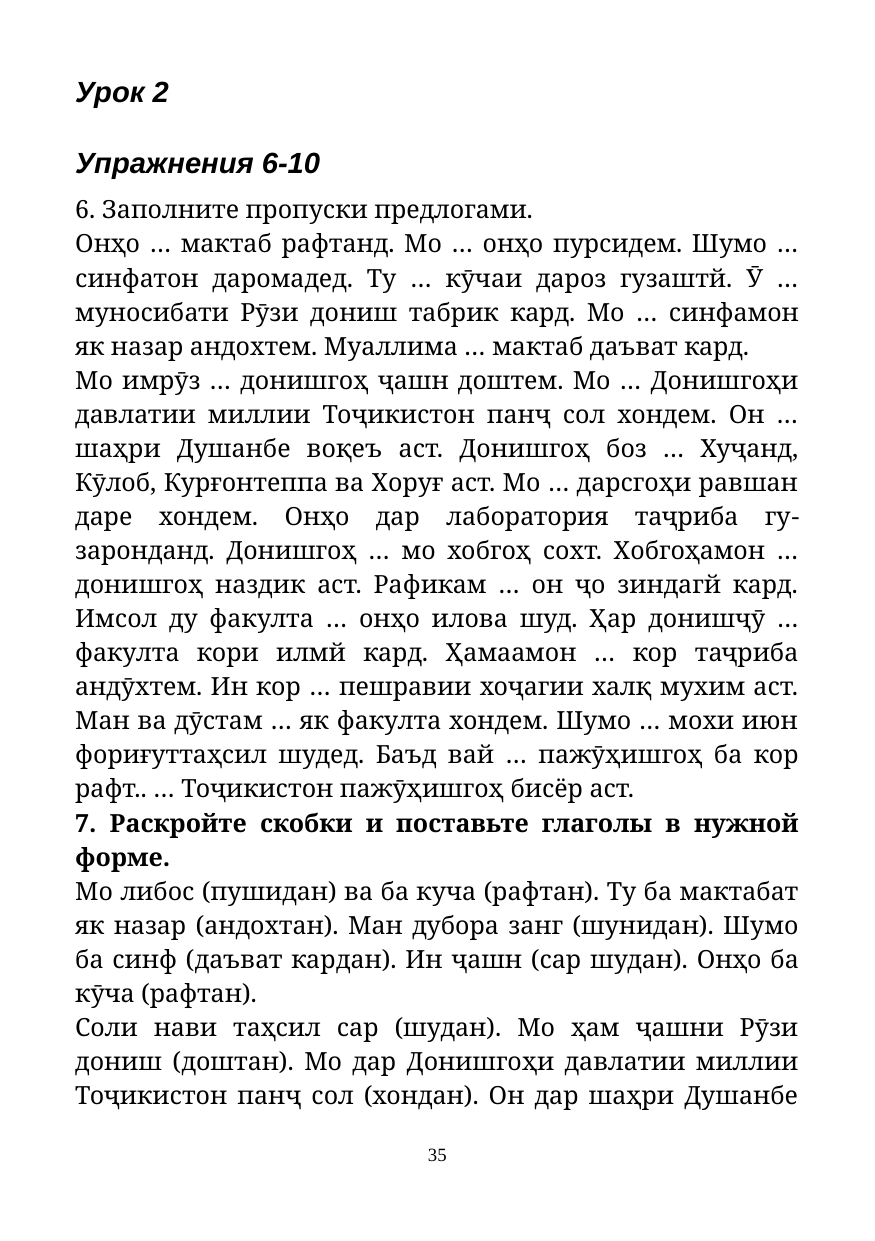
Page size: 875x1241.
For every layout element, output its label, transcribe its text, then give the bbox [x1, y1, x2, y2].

subtitle Урок 2 [75, 75, 799, 108]
subtitle Упражнения 6-10 [75, 146, 799, 179]
text Онҳо … мактаб рафтанд. Мо … онҳо пурсидем. Шумо … синфатон даромадед. Ту … кӯчаи дароз гузаштй. Ӯ … муносибати Рӯзи до­ниш табрик кард. Мо … синфамон як назар андохтем. Муаллима … мактаб даъват кард. [75, 226, 799, 362]
text 6. Заполните пропуски предлогами. [75, 192, 799, 226]
text Мо имрӯз … донишгоҳ ҷашн доштем. Мо … Донишгоҳи давлатии миллии Тоҷикистон панҷ сол хондем. Он … шаҳри Душанбе воқеъ аст. Донишгоҳ боз … Хуҷанд, Кӯлоб, Курғонтеппа ва Хоруғ аст. Мо … дарсгоҳи равшан даре хондем. Онҳо дар лаборатория таҷриба гу­заронданд. Донишгоҳ … мо хобгоҳ сохт. Хобгоҳамон … до­нишгоҳ наздик аст. Рафикам … он ҷо зиндагй кард. Имсол ду фа­култа … онҳо илова шуд. Ҳар донишҷӯ … факулта кори илмй кард. Ҳамаамон … кор таҷриба андӯхтем. Ин кор … пешравии хоҷагии халқ мухим аст. Ман ва дӯстам … як факулта хондем. Шумо … мохи июн фориғуттаҳсил шудед. Баъд вай … пажӯҳишгоҳ ба кор рафт.. … Тоҷикистон пажӯҳишгоҳ бисёр аст. [75, 362, 799, 805]
text Соли нави таҳсил cap (шудан). Мо ҳам ҷашни Рӯзи дониш (доштан). Мо дар Донишгоҳи давлатии миллии Тоҷикистон панҷ сол (хондан). Он дар шаҳри Душанбе [75, 1009, 799, 1112]
text Мо либос (пушидан) ва ба куча (рафтан). Ту ба мактабат як назар (андохтан). Ман дубора занг (шунидан). Шумо ба синф (даъват кар­дан). Ин ҷашн (cap шудан). Онҳо ба кӯча (рафтан). [75, 873, 799, 1009]
text 7. Раскройте скобки и поставьте глаголы в нужной форме. [75, 805, 799, 873]
